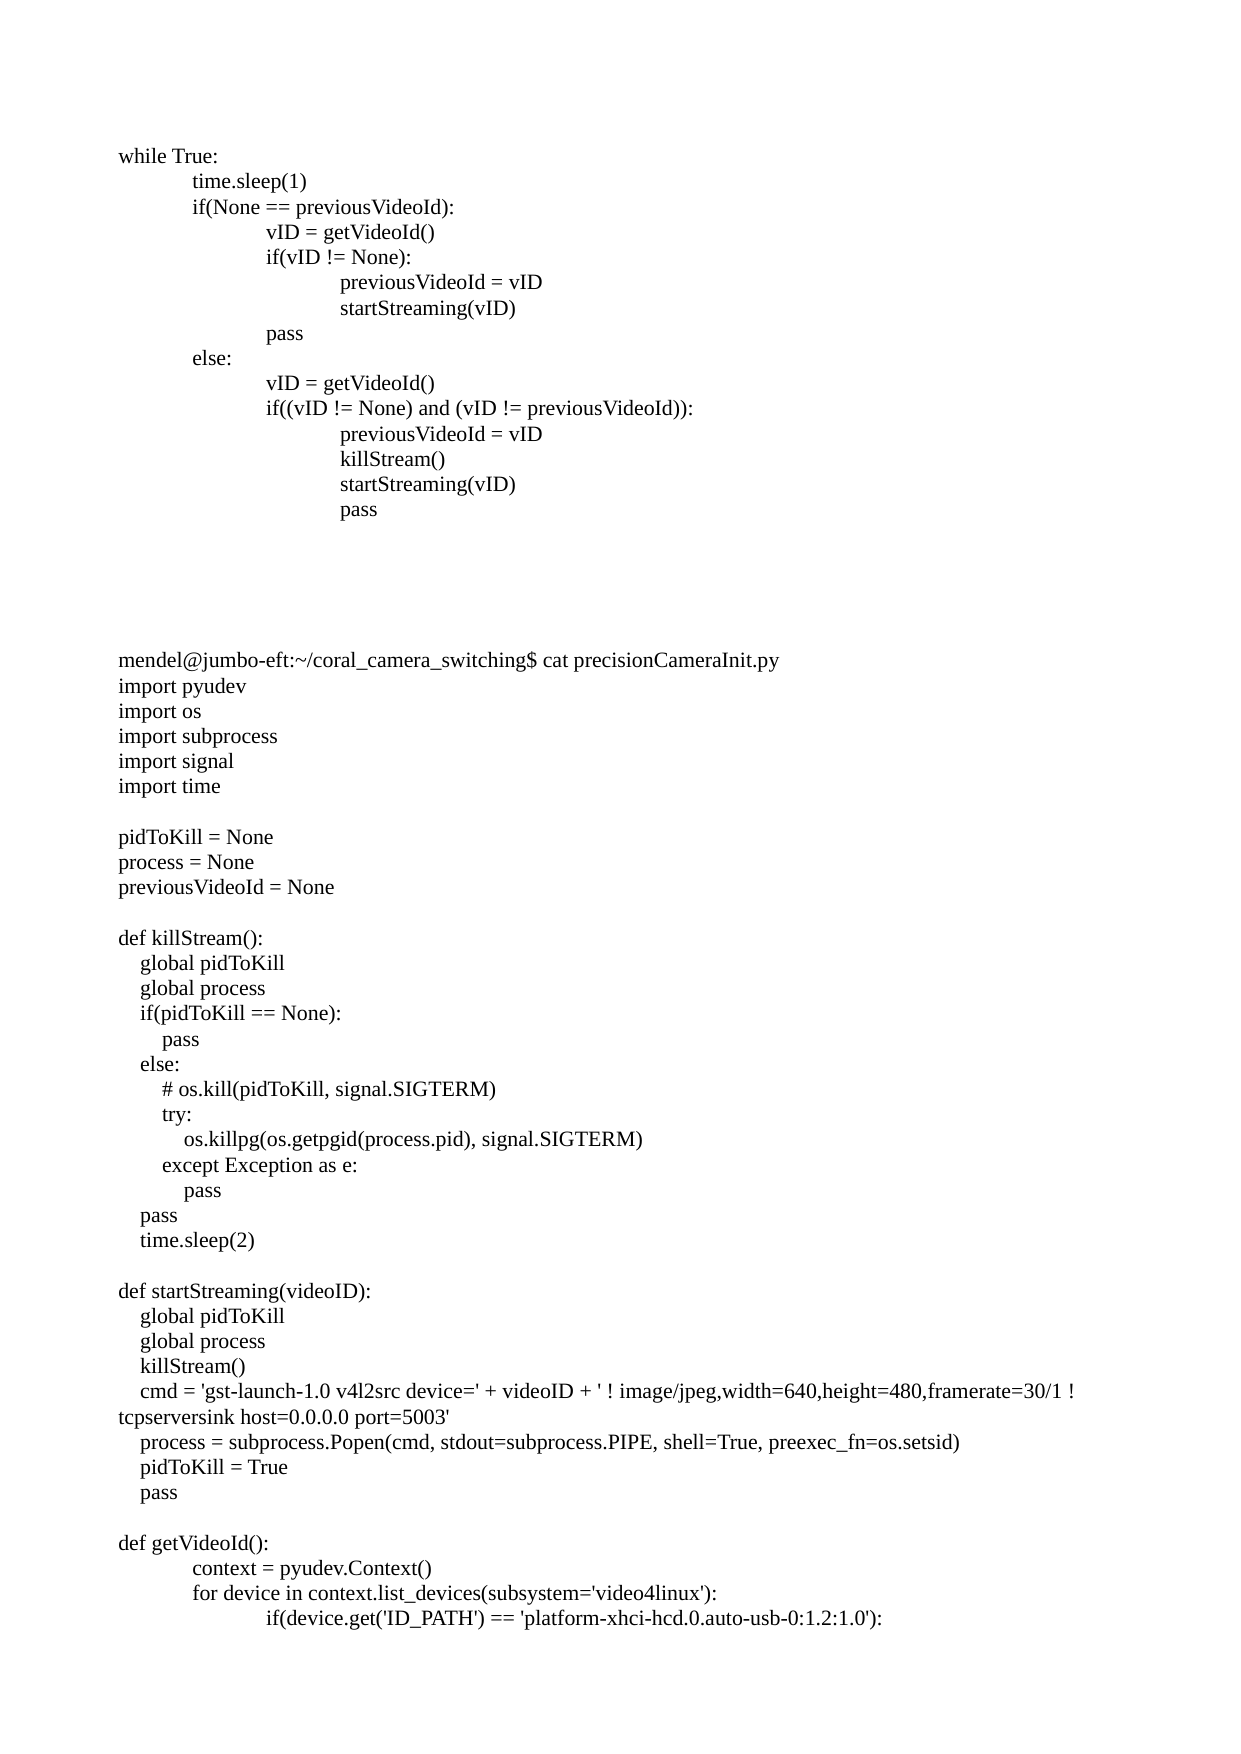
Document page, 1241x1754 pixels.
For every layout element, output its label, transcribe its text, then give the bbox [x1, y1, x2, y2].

text pass [118, 1479, 1122, 1504]
text vID = getVideoId() [118, 219, 1122, 244]
text pass [118, 1026, 1122, 1051]
text killStream() [118, 446, 1122, 471]
text # os.kill(pidToKill, signal.SIGTERM) [118, 1076, 1122, 1101]
text try: [118, 1101, 1122, 1126]
text def getVideoId(): [118, 1530, 1122, 1555]
text import os [118, 698, 1122, 723]
text startStreaming(vID) [118, 294, 1122, 320]
text process = None [118, 849, 1122, 874]
text def startStreaming(videoID): [118, 1278, 1122, 1303]
text pass [118, 1202, 1122, 1227]
text import signal [118, 748, 1122, 773]
text killStream() [118, 1353, 1122, 1378]
text pidToKill = True [118, 1454, 1122, 1479]
text if(pidToKill == None): [118, 1000, 1122, 1026]
text previousVideoId = vID [118, 421, 1122, 446]
text pidToKill = None [118, 824, 1122, 849]
text else: [118, 345, 1122, 370]
text cmd = 'gst-launch-1.0 v4l2src device=' + videoID + ' ! image/jpeg,width=640,height=480,framerate=30/1 ! tcpserversink host=0.0.0.0 port=5003' [118, 1378, 1122, 1429]
text while True: [118, 143, 1122, 168]
text os.killpg(os.getpgid(process.pid), signal.SIGTERM) [118, 1126, 1122, 1152]
text else: [118, 1051, 1122, 1076]
text global process [118, 975, 1122, 1000]
text import pyudev [118, 673, 1122, 698]
text time.sleep(2) [118, 1227, 1122, 1252]
text except Exception as e: [118, 1152, 1122, 1177]
text if(vID != None): [118, 244, 1122, 269]
text pass [118, 320, 1122, 345]
text pass [118, 1177, 1122, 1202]
text import subprocess [118, 723, 1122, 748]
text startStreaming(vID) [118, 471, 1122, 496]
text time.sleep(1) [118, 168, 1122, 194]
text if(device.get('ID_PATH') == 'platform-xhci-hcd.0.auto-usb-0:1.2:1.0'): [118, 1605, 1122, 1631]
text vID = getVideoId() [118, 370, 1122, 395]
text context = pyudev.Context() [118, 1555, 1122, 1580]
text global process [118, 1328, 1122, 1353]
text previousVideoId = None [118, 874, 1122, 899]
text pass [118, 496, 1122, 521]
text import time [118, 773, 1122, 799]
text if(None == previousVideoId): [118, 194, 1122, 219]
text process = subprocess.Popen(cmd, stdout=subprocess.PIPE, shell=True, preexec_fn=os.setsid) [118, 1429, 1122, 1454]
text if((vID != None) and (vID != previousVideoId)): [118, 395, 1122, 421]
text for device in context.list_devices(subsystem='video4linux'): [118, 1580, 1122, 1605]
text def killStream(): [118, 925, 1122, 950]
text global pidToKill [118, 950, 1122, 975]
text mendel@jumbo-eft:~/coral_camera_switching$ cat precisionCameraInit.py [118, 647, 1122, 673]
text previousVideoId = vID [118, 269, 1122, 294]
text global pidToKill [118, 1303, 1122, 1328]
